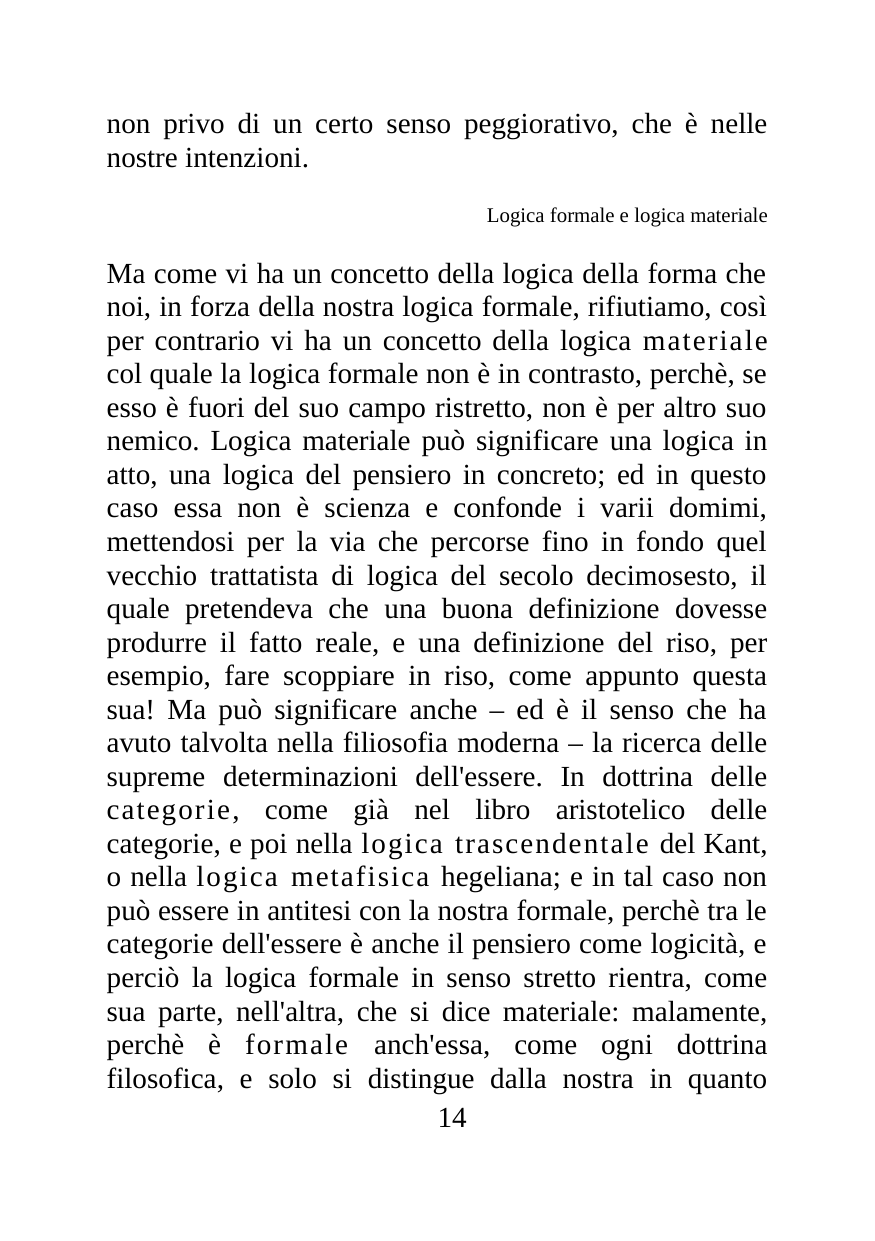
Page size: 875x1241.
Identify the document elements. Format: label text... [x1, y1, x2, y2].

text Ma come vi ha un concetto della logica della forma che noi, in forza della nostra logica formale, rifiutiamo, così per contrario vi ha un concetto della logica materiale col quale la logica formale non è in contrasto, perchè, se esso è fuori del suo campo ristretto, non è per altro suo nemico. Logica materiale può significare una logica in atto, una logica del pensiero in concreto; ed in questo caso essa non è scienza e confonde i varii domimi, mettendosi per la via che percorse fino in fondo quel vecchio trattatista di logica del secolo decimosesto, il quale pretendeva che una buona definizione dovesse produrre il fatto reale, e una definizione del riso, per esempio, fare scoppiare in riso, come appunto questa sua! Ma può significare anche ‒ ed è il senso che ha avuto talvolta nella filiosofia moderna ‒ la ricerca delle supreme determinazioni dell'essere. In dottrina delle categorie, come già nel libro aristotelico delle categorie, e poi nella logica trascendentale del Kant, o nella logica metafisica hegeliana; e in tal caso non può essere in antitesi con la nostra formale, perchè tra le categorie dell'essere è anche il pensiero come logicità, e perciò la logica formale in senso stretto rientra, come sua parte, nell'altra, che si dice materiale: malamente, perchè è formale anch'essa, come ogni dottrina filosofica, e solo si distingue dalla nostra in quanto [106, 256, 768, 1094]
text Logica formale e logica materiale [106, 203, 768, 227]
text non privo di un certo senso peggiorativo, che è nelle nostre intenzioni. [106, 106, 768, 173]
